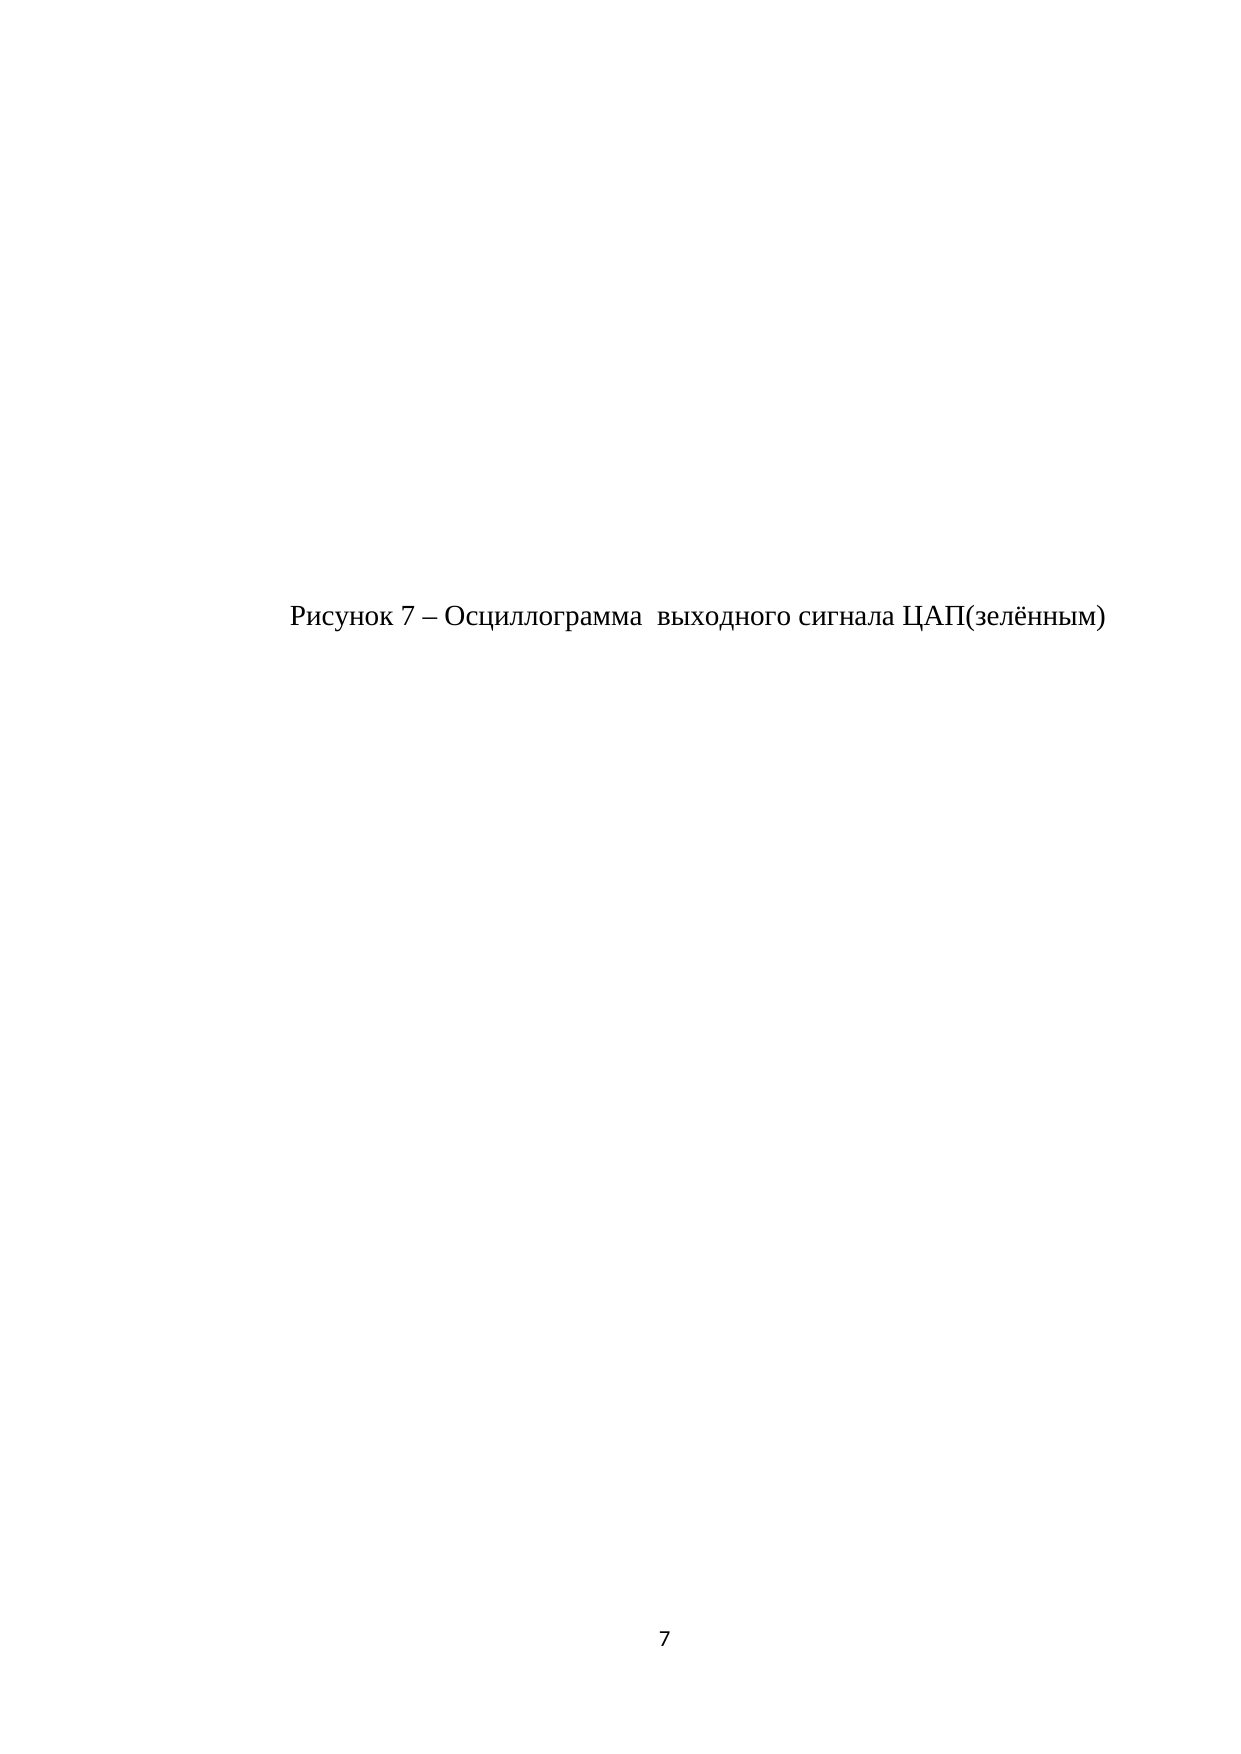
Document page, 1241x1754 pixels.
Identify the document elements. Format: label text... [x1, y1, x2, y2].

text Рисунок 7 – Осциллограмма выходного сигнала ЦАП(зелённым) [177, 598, 1152, 632]
